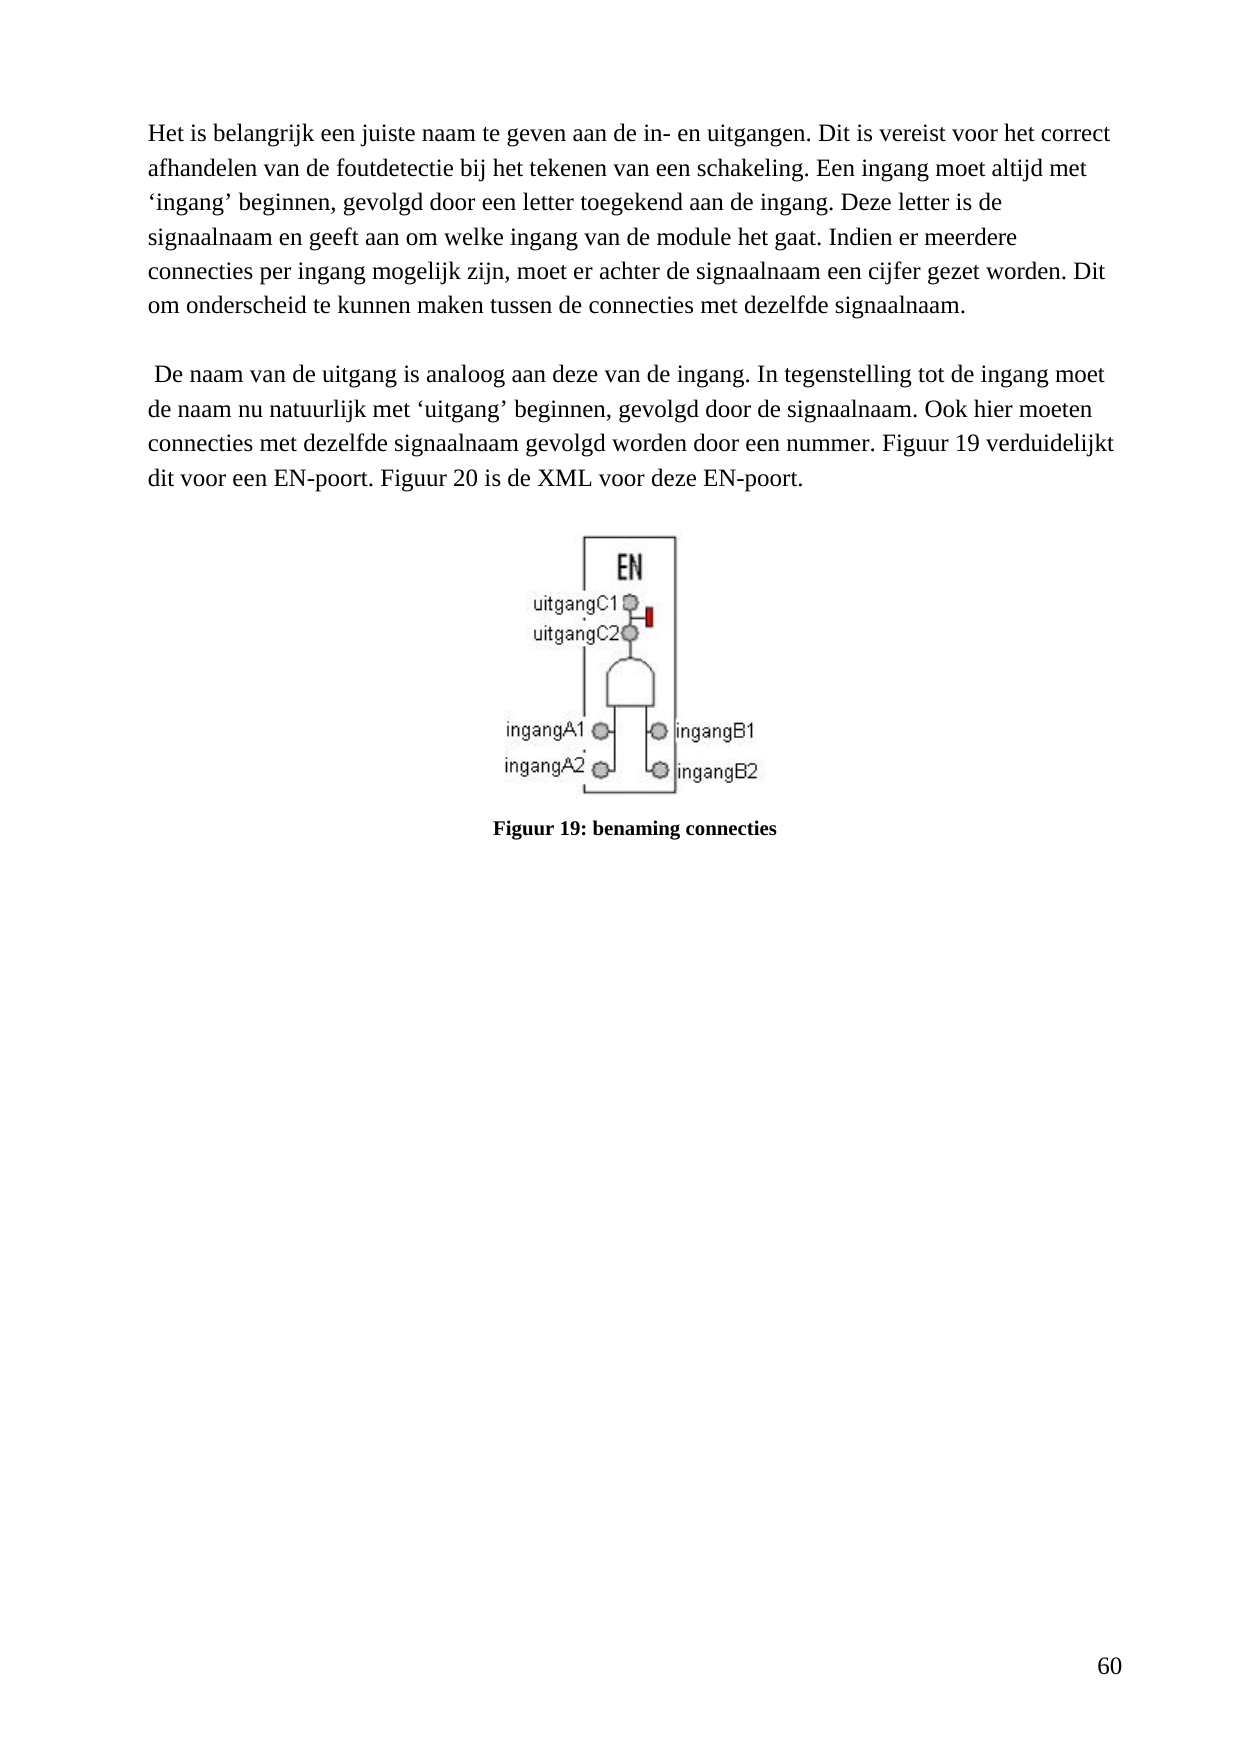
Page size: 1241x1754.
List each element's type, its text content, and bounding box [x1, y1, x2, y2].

text Het is belangrijk een juiste naam te geven aan de in- en uitgangen. Dit is vereist voor het correct afhandelen van de foutdetectie bij het tekenen van een schakeling. Een ingang moet altijd met ‘ingang’ beginnen, gevolgd door een letter toegekend aan de ingang. Deze letter is de signaalnaam en geeft aan om welke ingang van de module het gaat. Indien er meerdere connecties per ingang mogelijk zijn, moet er achter de signaalnaam een cijfer gezet worden. Dit om onderscheid te kunnen maken tussen de connecties met dezelfde signaalnaam. [148, 118, 1122, 319]
text Figuur 19: benaming connecties [148, 816, 1122, 840]
picture [503, 532, 766, 798]
text De naam van de uitgang is analoog aan deze van de ingang. In tegenstelling tot de ingang moet de naam nu natuurlijk met ‘uitgang’ beginnen, gevolgd door de signaalnaam. Ook hier moeten connecties met dezelfde signaalnaam gevolgd worden door een nummer. Figuur 19 verduidelijkt dit voor een EN-poort. Figuur 20 is de XML voor deze EN-poort. [148, 359, 1122, 492]
